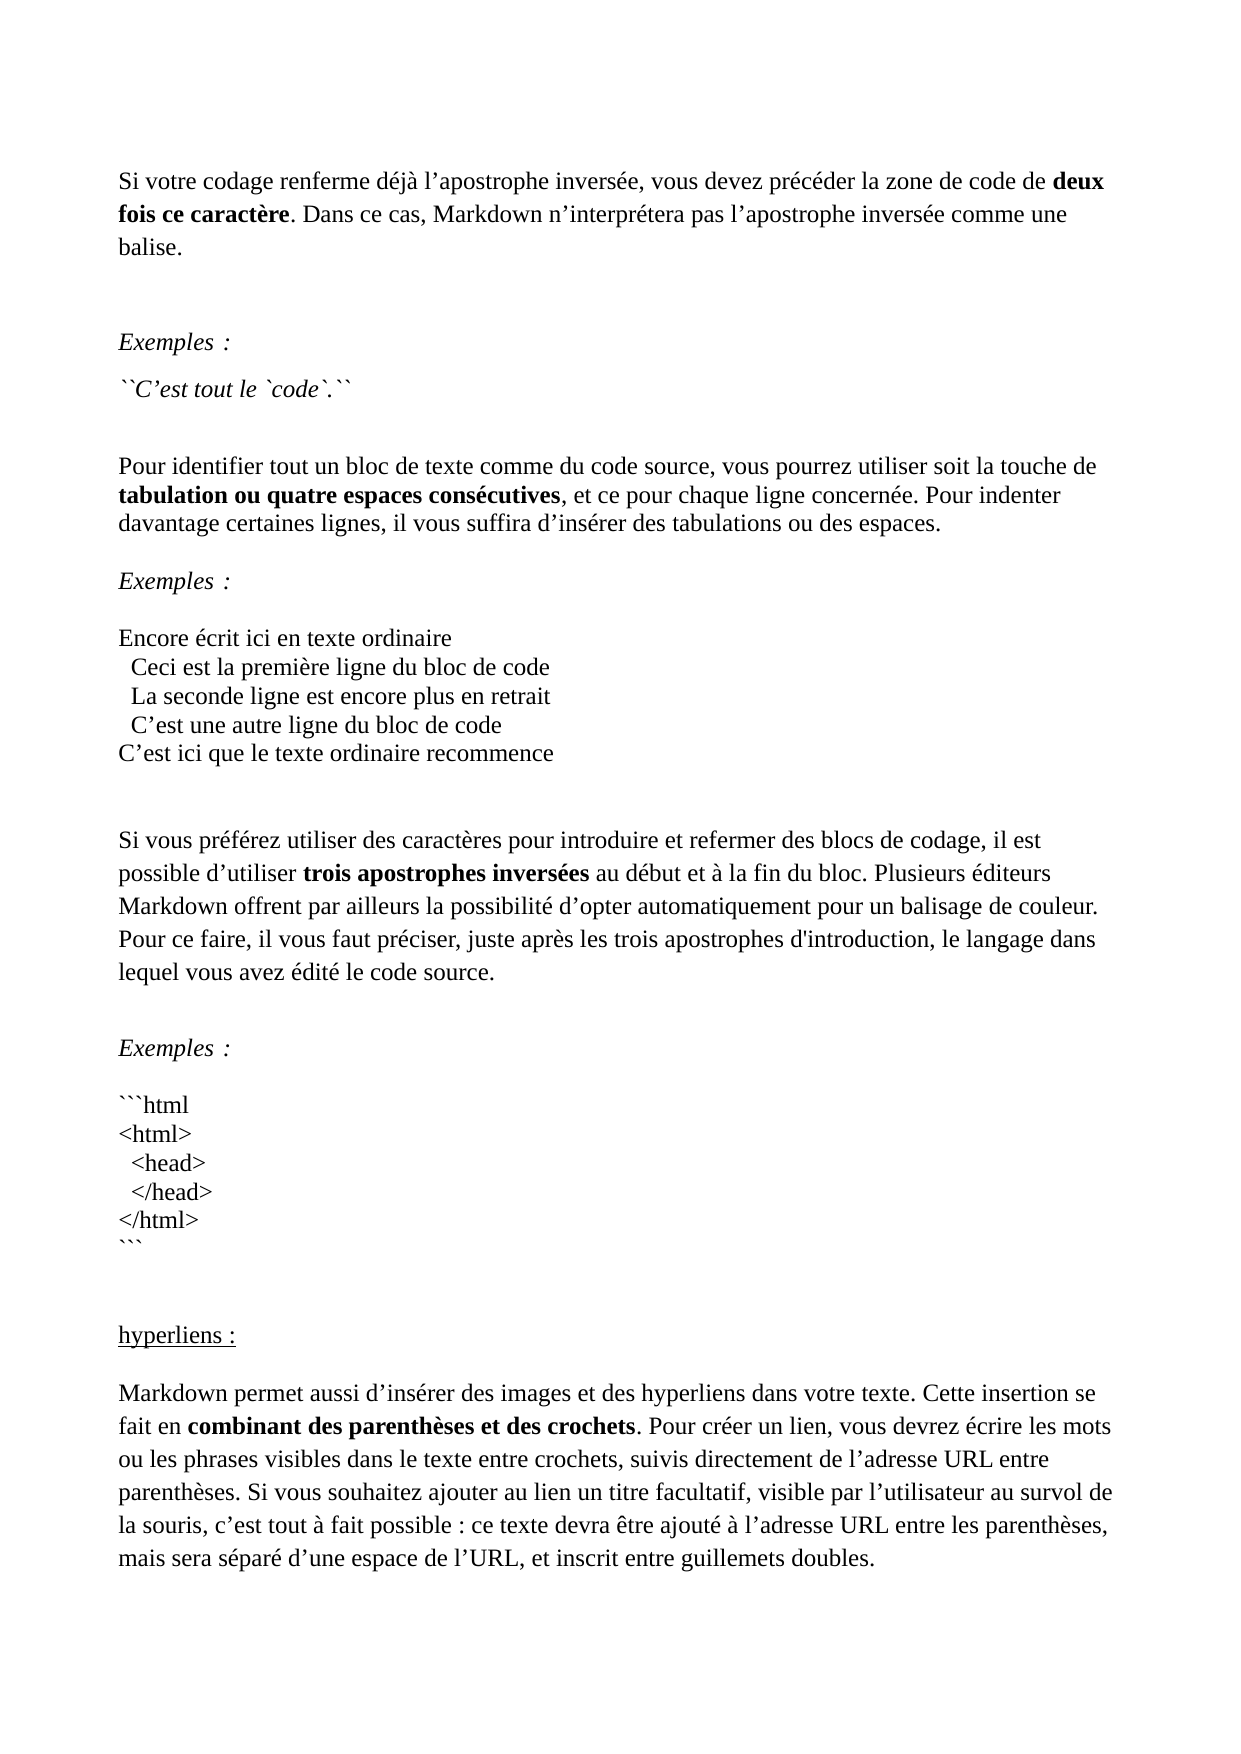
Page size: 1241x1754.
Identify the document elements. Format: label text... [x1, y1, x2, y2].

text ``C’est tout le `code`.`` [118, 374, 1122, 403]
text C’est ici que le texte ordinaire recommence [118, 738, 1122, 767]
text Pour identifier tout un bloc de texte comme du code source, vous pourrez utiliser soit la touche de tabulation ou quatre espaces consécutives, et ce pour chaque ligne concernée. Pour indenter davantage certaines lignes, il vous suffira d’insérer des tabulations ou des espaces. [118, 451, 1122, 537]
text <head> [118, 1148, 1122, 1177]
text Encore écrit ici en texte ordinaire [118, 623, 1122, 652]
text Exemples : [118, 1033, 1122, 1062]
text Si vous préférez utiliser des caractères pour introduire et refermer des blocs de codage, il est possible d’utiliser trois apostrophes inversées au début et à la fin du bloc. Plusieurs éditeurs Markdown offrent par ailleurs la possibilité d’opter automatiquement pour un balisage de couleur. Pour ce faire, il vous faut préciser, juste après les trois apostrophes d'introduction, le langage dans lequel vous avez édité le code source. [118, 825, 1122, 986]
text Ceci est la première ligne du bloc de code [118, 652, 1122, 681]
text C’est une autre ligne du bloc de code [118, 710, 1122, 738]
text Si votre codage renferme déjà l’apostrophe inversée, vous devez précéder la zone de code de deux fois ce caractère. Dans ce cas, Markdown n’interprétera pas l’apostrophe inversée comme une balise. [118, 166, 1122, 261]
text Exemples : [118, 327, 1122, 356]
text ```html [118, 1091, 1122, 1119]
text ``` [118, 1234, 1122, 1263]
text <html> [118, 1119, 1122, 1148]
text </head> [118, 1177, 1122, 1206]
text La seconde ligne est encore plus en retrait [118, 681, 1122, 710]
text hyperliens : [118, 1321, 1122, 1349]
text Exemples : [118, 566, 1122, 595]
text Markdown permet aussi d’insérer des images et des hyperliens dans votre texte. Cette insertion se fait en combinant des parenthèses et des crochets. Pour créer un lien, vous devrez écrire les mots ou les phrases visibles dans le texte entre crochets, suivis directement de l’adresse URL entre parenthèses. Si vous souhaitez ajouter au lien un titre facultatif, visible par l’utilisateur au survol de la souris, c’est tout à fait possible : ce texte devra être ajouté à l’adresse URL entre les parenthèses, mais sera séparé d’une espace de l’URL, et inscrit entre guillemets doubles. [118, 1378, 1122, 1572]
text </html> [118, 1206, 1122, 1234]
